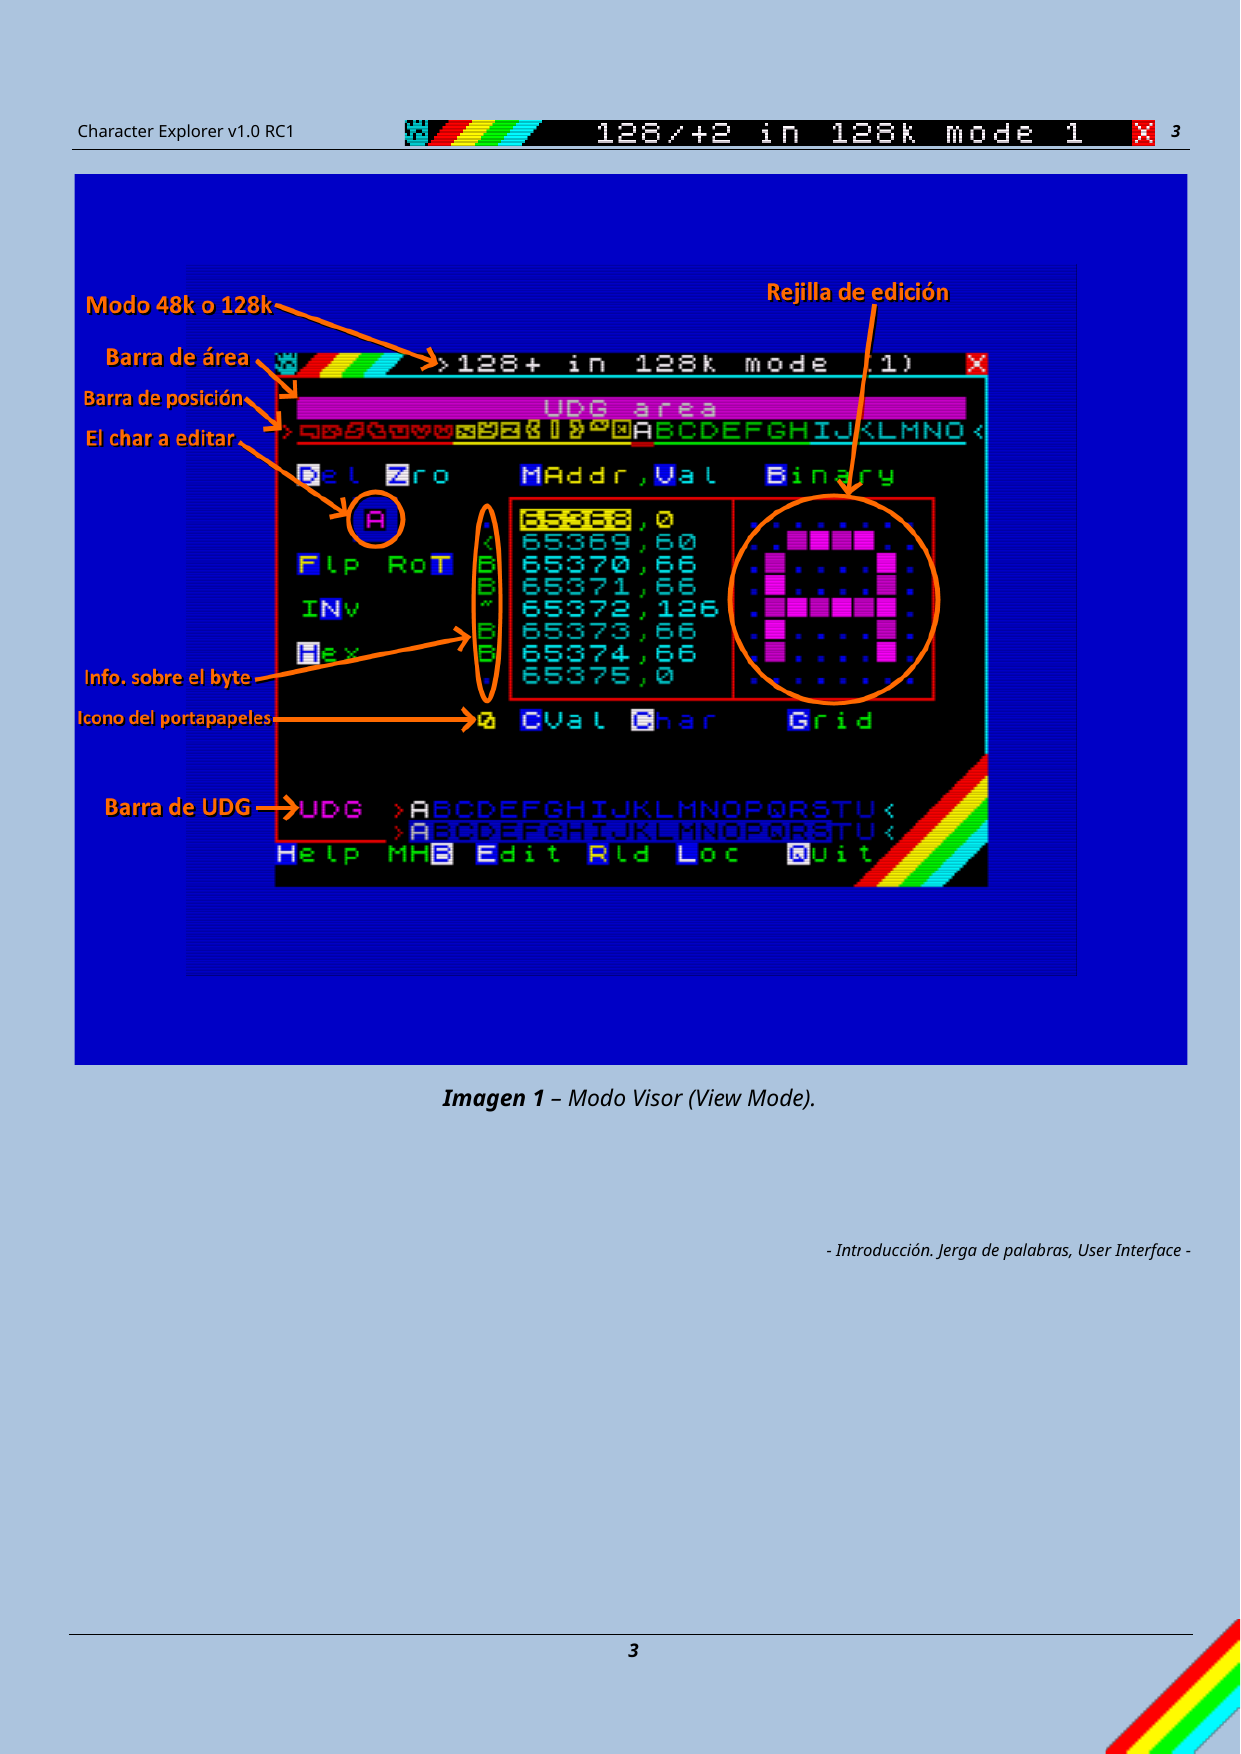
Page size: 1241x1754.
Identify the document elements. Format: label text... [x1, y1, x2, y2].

text - Introducción. Jerga de palabras, User Interface - [69, 1238, 1193, 1261]
picture [404, 120, 1155, 146]
picture [74, 174, 1188, 1065]
table_cell Imagen 1 – Modo Visor (View Mode). [69, 1076, 1193, 1119]
picture [1105, 1619, 1241, 1754]
table_header [69, 169, 1193, 1076]
